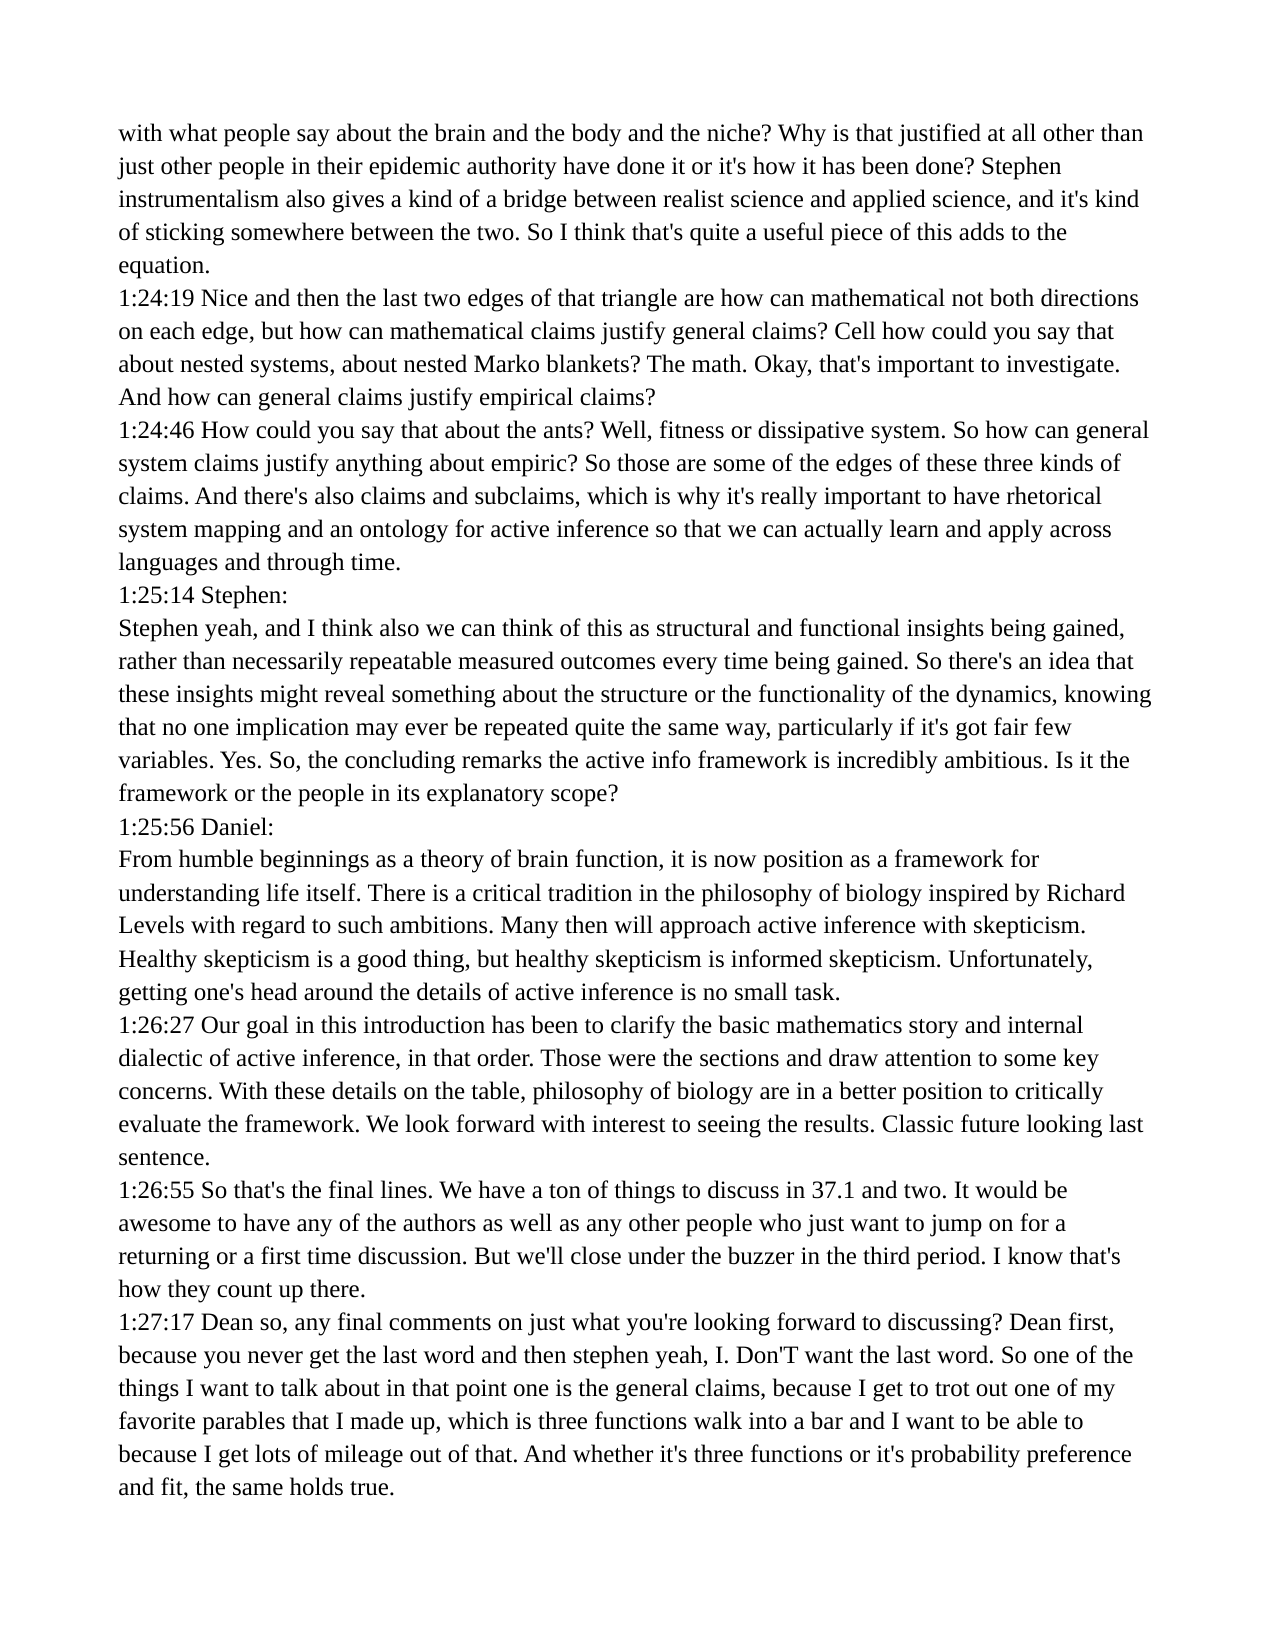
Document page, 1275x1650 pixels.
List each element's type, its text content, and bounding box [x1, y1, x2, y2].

text with what people say about the brain and the body and the niche? Why is that justified at all other than just other people in their epidemic authority have done it or it's how it has been done? Stephen instrumentalism also gives a kind of a bridge between realist science and applied science, and it's kind of sticking somewhere between the two. So I think that's quite a useful piece of this adds to the equation. 1:24:19 Nice and then the last two edges of that triangle are how can mathematical not both directions on each edge, but how can mathematical claims justify general claims? Cell how could you say that about nested systems, about nested Marko blankets? The math. Okay, that's important to investigate. And how can general claims justify empirical claims? 1:24:46 How could you say that about the ants? Well, fitness or dissipative system. So how can general system claims justify anything about empiric? So those are some of the edges of these three kinds of claims. And there's also claims and subclaims, which is why it's really important to have rhetorical system mapping and an ontology for active inference so that we can actually learn and apply across languages and through time. 1:25:14 Stephen: Stephen yeah, and I think also we can think of this as structural and functional insights being gained, rather than necessarily repeatable measured outcomes every time being gained. So there's an idea that these insights might reveal something about the structure or the functionality of the dynamics, knowing that no one implication may ever be repeated quite the same way, particularly if it's got fair few variables. Yes. So, the concluding remarks the active info framework is incredibly ambitious. Is it the framework or the people in its explanatory scope? 1:25:56 Daniel: From humble beginnings as a theory of brain function, it is now position as a framework for understanding life itself. There is a critical tradition in the philosophy of biology inspired by Richard Levels with regard to such ambitions. Many then will approach active inference with skepticism. Healthy skepticism is a good thing, but healthy skepticism is informed skepticism. Unfortunately, getting one's head around the details of active inference is no small task. 1:26:27 Our goal in this introduction has been to clarify the basic mathematics story and internal dialectic of active inference, in that order. Those were the sections and draw attention to some key concerns. With these details on the table, philosophy of biology are in a better position to critically evaluate the framework. We look forward with interest to seeing the results. Classic future looking last sentence. 1:26:55 So that's the final lines. We have a ton of things to discuss in 37.1 and two. It would be awesome to have any of the authors as well as any other people who just want to jump on for a returning or a first time discussion. But we'll close under the buzzer in the third period. I know that's how they count up there. 1:27:17 Dean so, any final comments on just what you're looking forward to discussing? Dean first, because you never get the last word and then stephen yeah, I. Don'T want the last word. So one of the things I want to talk about in that point one is the general claims, because I get to trot out one of my favorite parables that I made up, which is three functions walk into a bar and I want to be able to because I get lots of mileage out of that. And whether it's three functions or it's probability preference and fit, the same holds true. [118, 118, 1157, 1501]
